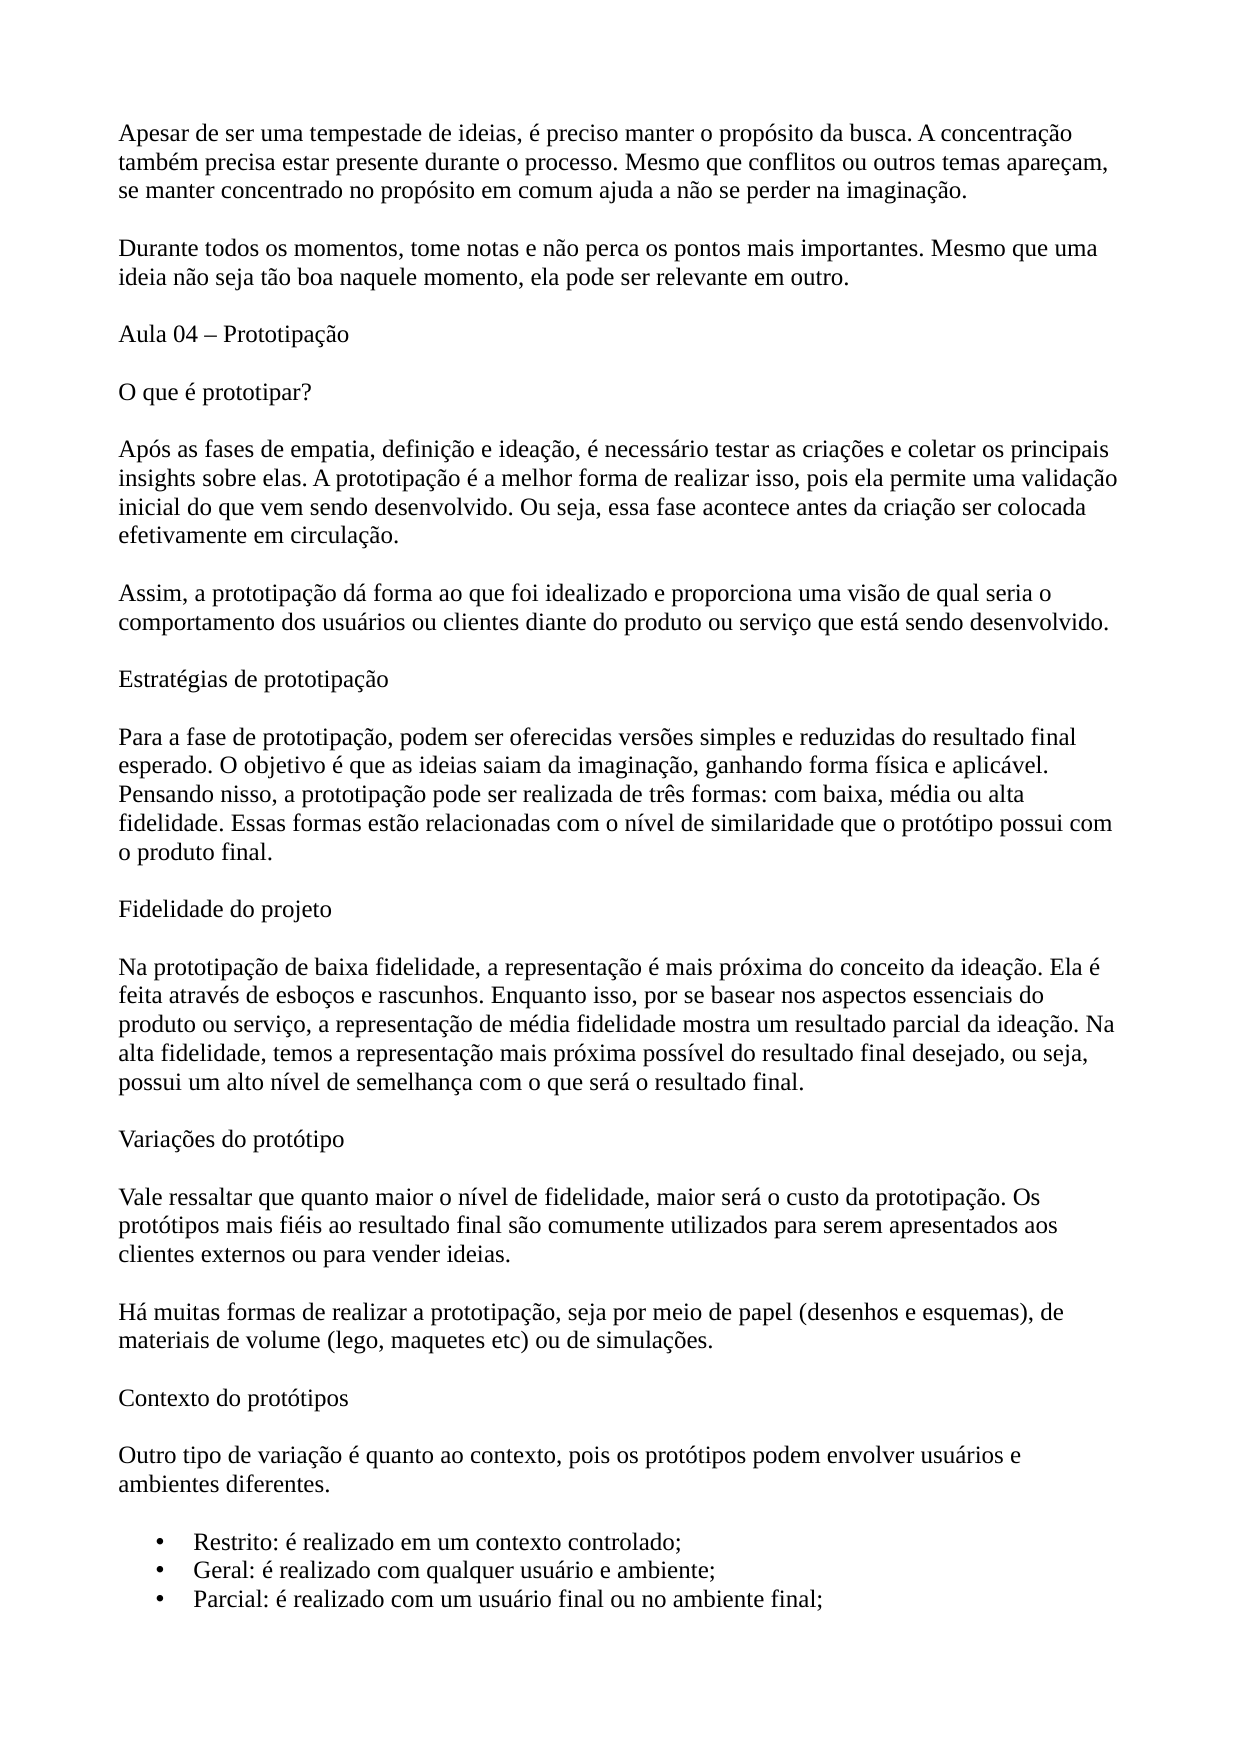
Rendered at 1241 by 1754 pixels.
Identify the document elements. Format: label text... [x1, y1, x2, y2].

list Geral: é realizado com qualquer usuário e ambiente; [156, 1556, 1122, 1584]
text Há muitas formas de realizar a prototipação, seja por meio de papel (desenhos e esquemas), de materiais de volume (lego, maquetes etc) ou de simulações. [118, 1297, 1122, 1354]
text Estratégias de prototipação [118, 664, 1122, 693]
list Parcial: é realizado com um usuário final ou no ambiente final; [156, 1584, 1122, 1613]
text O que é prototipar? [118, 377, 1122, 406]
text Fidelidade do projeto [118, 894, 1122, 923]
text Outro tipo de variação é quanto ao contexto, pois os protótipos podem envolver usuários e ambientes diferentes. [118, 1441, 1122, 1498]
text Após as fases de empatia, definição e ideação, é necessário testar as criações e coletar os principais insights sobre elas. A prototipação é a melhor forma de realizar isso, pois ela permite uma validação inicial do que vem sendo desenvolvido. Ou seja, essa fase acontece antes da criação ser colocada efetivamente em circulação. [118, 434, 1122, 549]
text Contexto do protótipos [118, 1383, 1122, 1412]
text Para a fase de prototipação, podem ser oferecidas versões simples e reduzidas do resultado final esperado. O objetivo é que as ideias saiam da imaginação, ganhando forma física e aplicável. Pensando nisso, a prototipação pode ser realizada de três formas: com baixa, média ou alta fidelidade. Essas formas estão relacionadas com o nível de similaridade que o protótipo possui com o produto final. [118, 722, 1122, 866]
text Na prototipação de baixa fidelidade, a representação é mais próxima do conceito da ideação. Ela é feita através de esboços e rascunhos. Enquanto isso, por se basear nos aspectos essenciais do produto ou serviço, a representação de média fidelidade mostra um resultado parcial da ideação. Na alta fidelidade, temos a representação mais próxima possível do resultado final desejado, ou seja, possui um alto nível de semelhança com o que será o resultado final. [118, 952, 1122, 1096]
text Variações do protótipo [118, 1124, 1122, 1153]
text Aula 04 – Prototipação [118, 319, 1122, 348]
text Assim, a prototipação dá forma ao que foi idealizado e proporciona uma visão de qual seria o comportamento dos usuários ou clientes diante do produto ou serviço que está sendo desenvolvido. [118, 578, 1122, 636]
list Restrito: é realizado em um contexto controlado; [156, 1527, 1122, 1556]
text Vale ressaltar que quanto maior o nível de fidelidade, maior será o custo da prototipação. Os protótipos mais fiéis ao resultado final são comumente utilizados para serem apresentados aos clientes externos ou para vender ideias. [118, 1182, 1122, 1268]
text Apesar de ser uma tempestade de ideias, é preciso manter o propósito da busca. A concentração também precisa estar presente durante o processo. Mesmo que conflitos ou outros temas apareçam, se manter concentrado no propósito em comum ajuda a não se perder na imaginação. [118, 118, 1122, 204]
text Durante todos os momentos, tome notas e não perca os pontos mais importantes. Mesmo que uma ideia não seja tão boa naquele momento, ela pode ser relevante em outro. [118, 233, 1122, 291]
